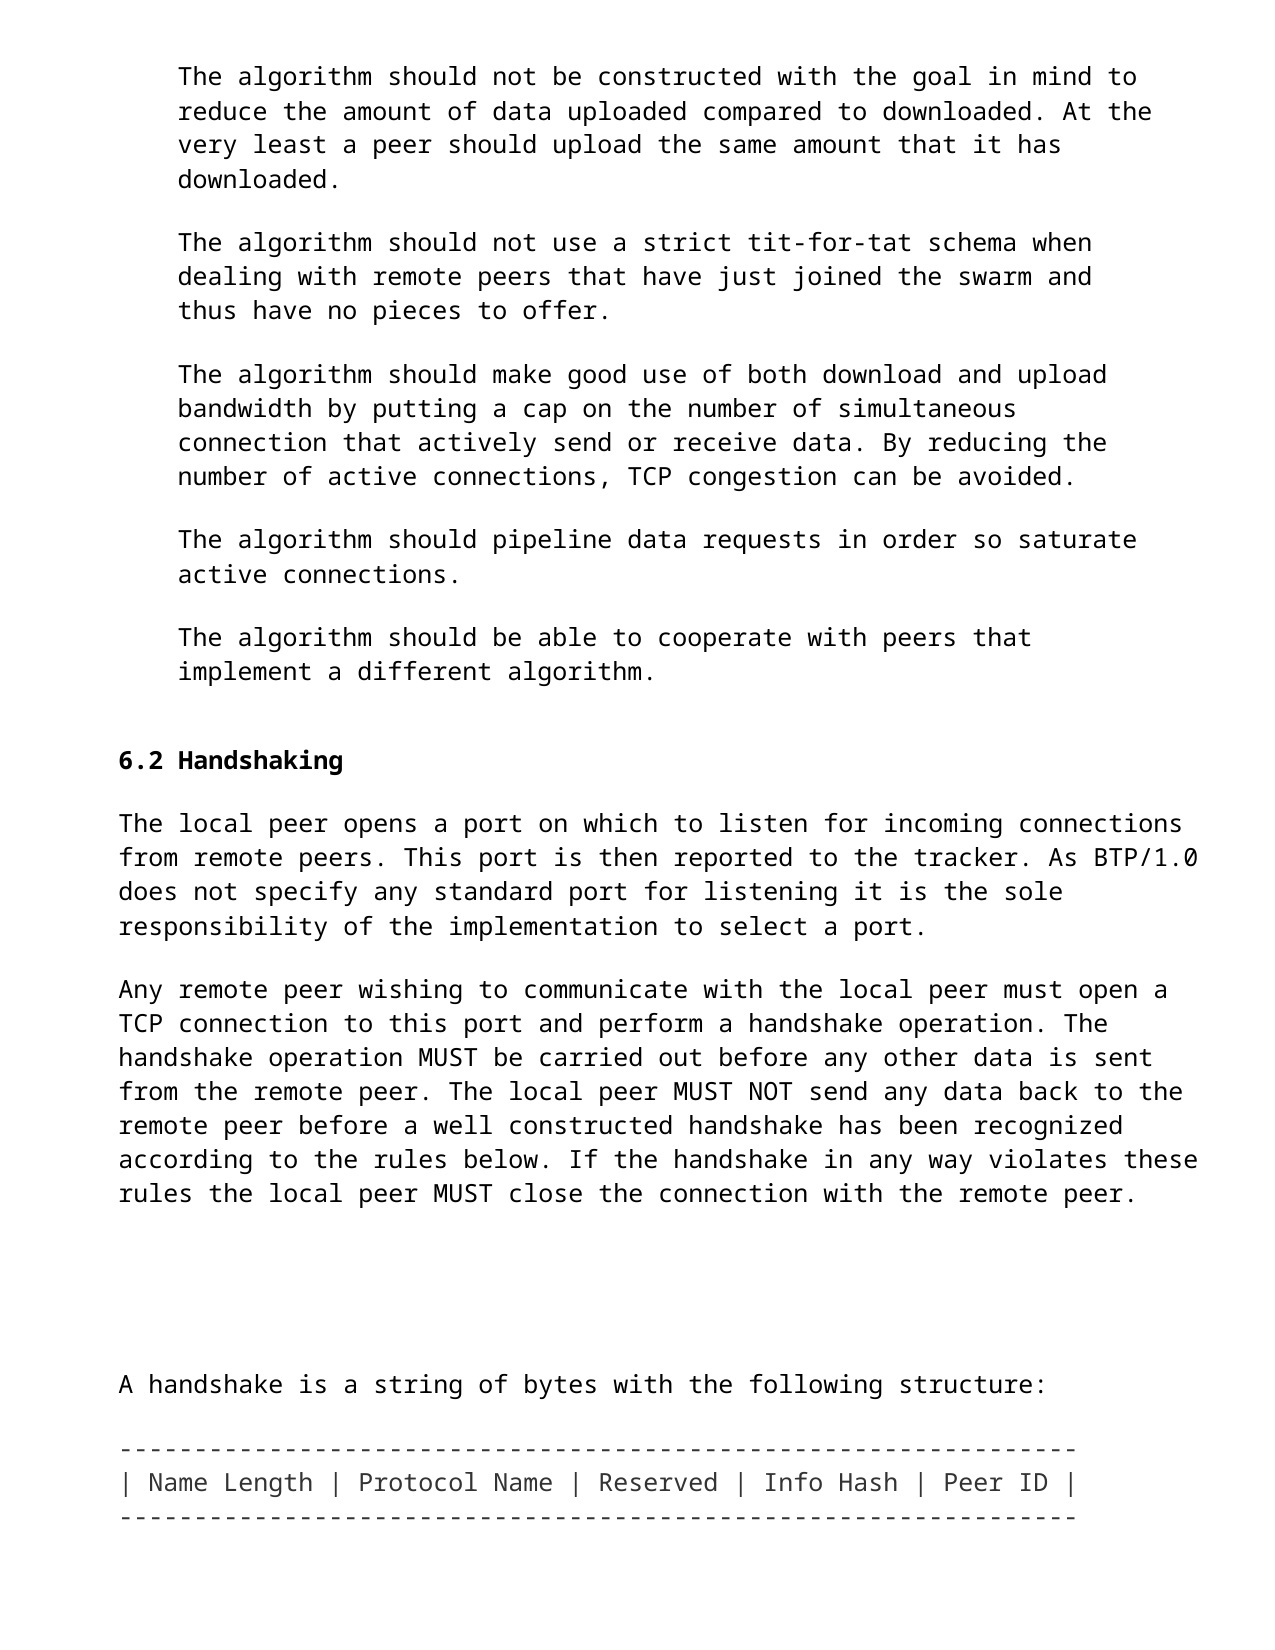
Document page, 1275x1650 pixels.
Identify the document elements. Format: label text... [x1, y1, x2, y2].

text The algorithm should not use a strict tit-for-tat schema when dealing with remote peers that have just joined the swarm and thus have no pieces to offer. [177, 225, 1157, 327]
text The algorithm should pipeline data requests in order so saturate active connections. [177, 522, 1157, 590]
text ---------------------------------------------------------------- [118, 1430, 1216, 1464]
subtitle 6.2 Handshaking [118, 742, 1216, 776]
text The algorithm should be able to cooperate with peers that implement a different algorithm. [177, 620, 1157, 688]
text | Name Length | Protocol Name | Reserved | Info Hash | Peer ID | [118, 1464, 1216, 1498]
text A handshake is a string of bytes with the following structure: [118, 1367, 1216, 1401]
text The algorithm should make good use of both download and upload bandwidth by putting a cap on the number of simultaneous connection that actively send or receive data. By reducing the number of active connections, TCP congestion can be avoided. [177, 356, 1157, 493]
text ---------------------------------------------------------------- [118, 1498, 1216, 1532]
text The local peer opens a port on which to listen for incoming connections from remote peers. This port is then reported to the tracker. As BTP/1.0 does not specify any standard port for listening it is the sole responsibility of the implementation to select a port. [118, 806, 1216, 942]
text Any remote peer wishing to communicate with the local peer must open a TCP connection to this port and perform a handshake operation. The handshake operation MUST be carried out before any other data is sent from the remote peer. The local peer MUST NOT send any data back to the remote peer before a well constructed handshake has been recognized according to the rules below. If the handshake in any way violates these rules the local peer MUST close the connection with the remote peer. [118, 972, 1216, 1210]
text The algorithm should not be constructed with the goal in mind to reduce the amount of data uploaded compared to downloaded. At the very least a peer should upload the same amount that it has downloaded. [177, 59, 1157, 195]
